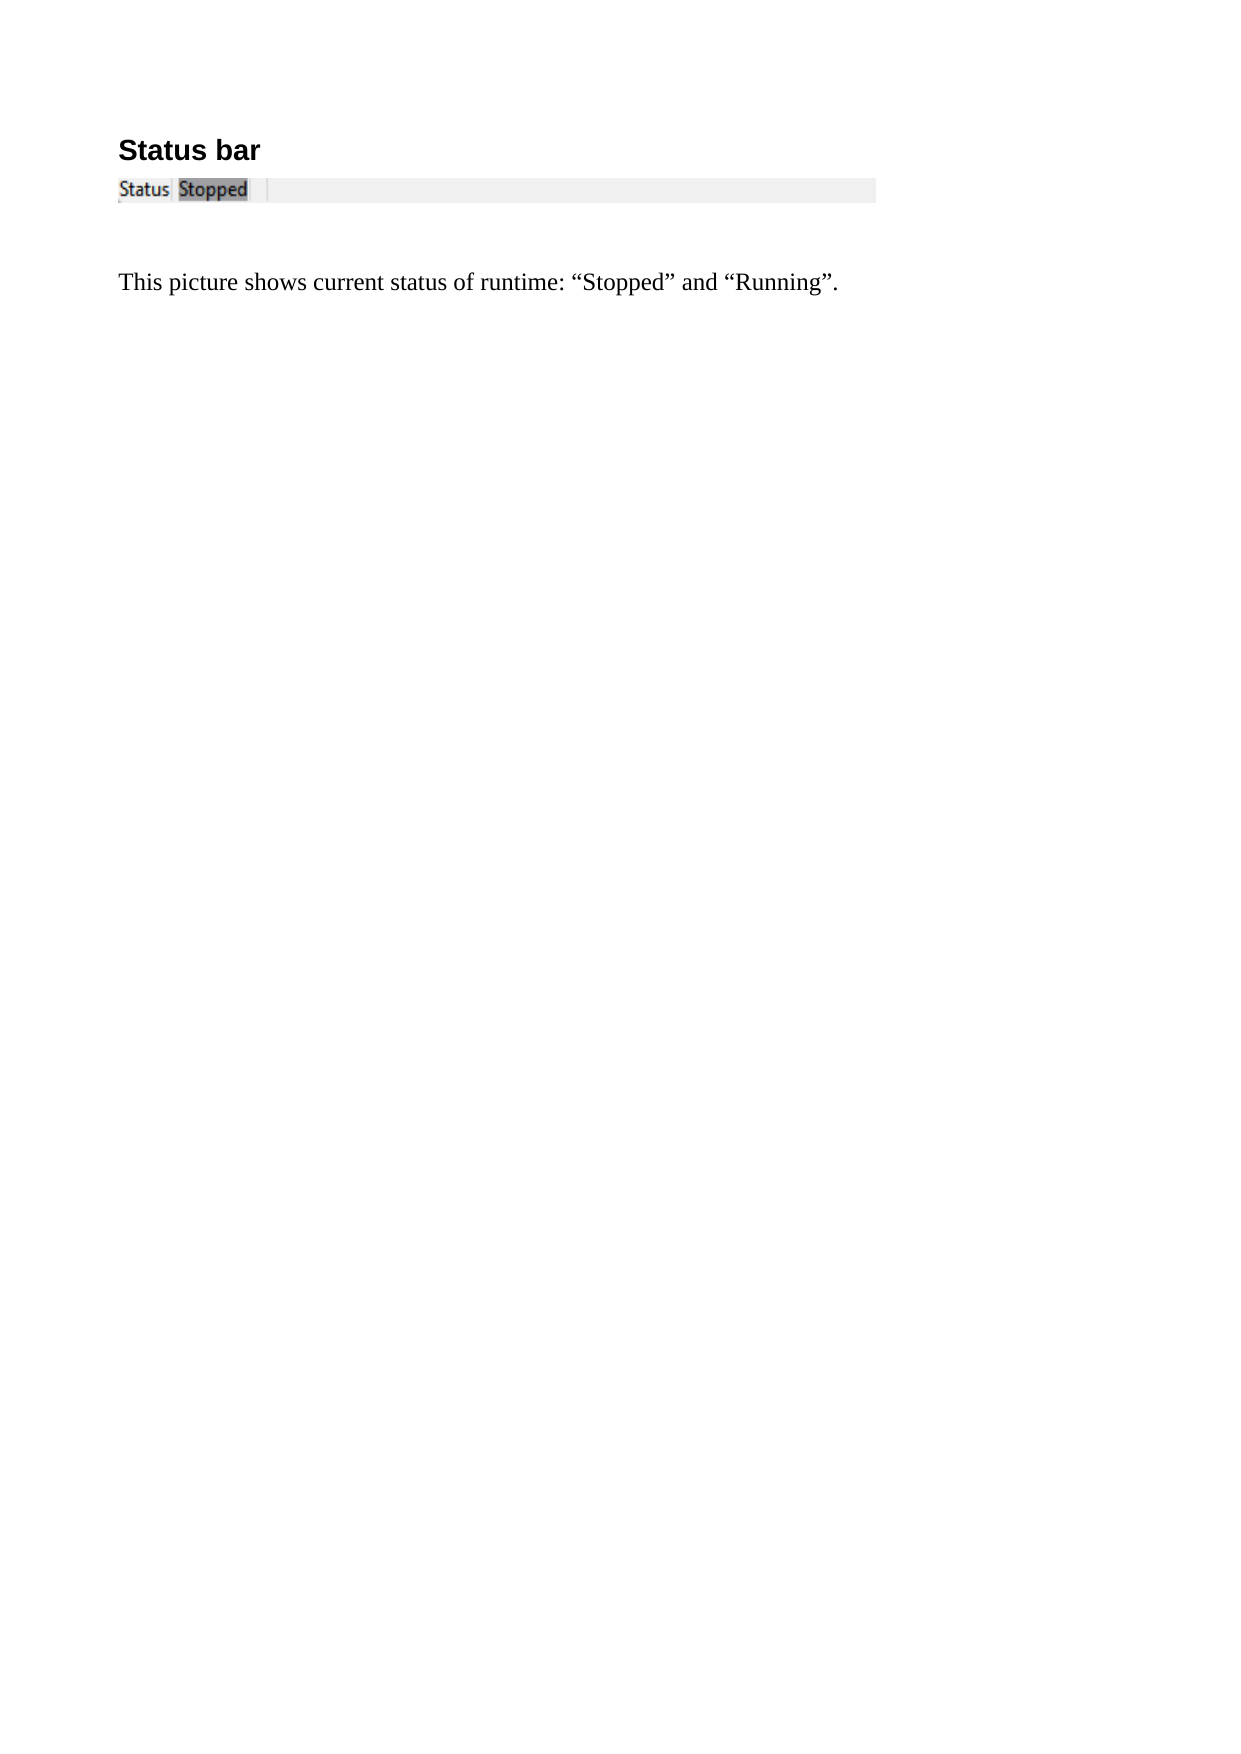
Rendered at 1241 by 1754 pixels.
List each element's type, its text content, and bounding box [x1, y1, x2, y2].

text This picture shows current status of runtime: “Stopped” and “Running”. [118, 267, 1122, 295]
picture [118, 178, 877, 203]
subtitle Status bar [118, 133, 1122, 166]
